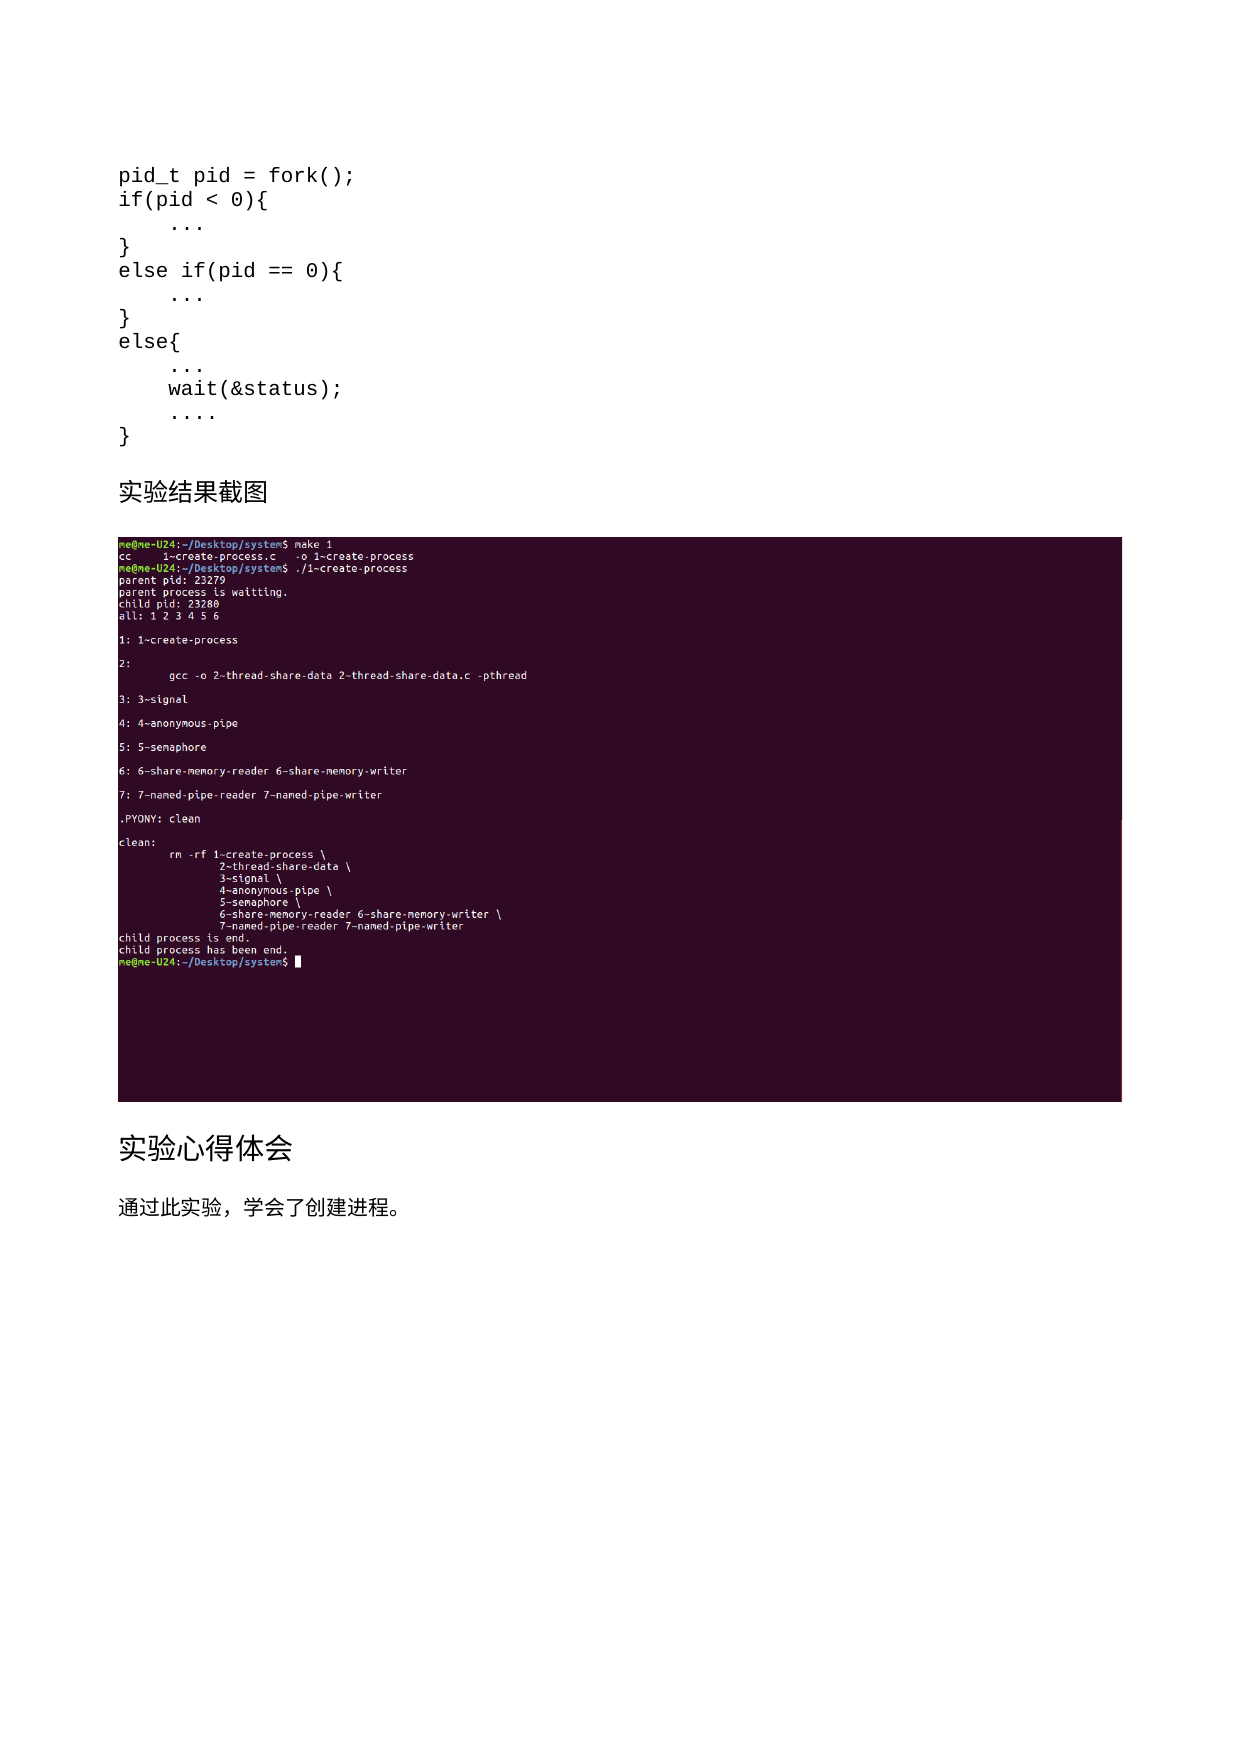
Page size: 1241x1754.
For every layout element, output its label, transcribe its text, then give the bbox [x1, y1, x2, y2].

picture [118, 537, 1123, 1102]
text 通过此实验，学会了创建进程。 [118, 1192, 1122, 1222]
text .... [118, 402, 1122, 426]
text pid_t pid = fork(); [118, 165, 1122, 189]
text if(pid < 0){ [118, 189, 1122, 213]
text } [118, 426, 1122, 449]
text else if(pid == 0){ [118, 260, 1122, 284]
text else{ [118, 331, 1122, 354]
text 实验心得体会 [118, 1126, 1122, 1168]
text } [118, 236, 1122, 260]
text 实验结果截图 [118, 473, 1122, 509]
text ... [118, 213, 1122, 236]
text ... [118, 354, 1122, 378]
text wait(&status); [118, 378, 1122, 402]
text } [118, 307, 1122, 331]
text ... [118, 284, 1122, 307]
